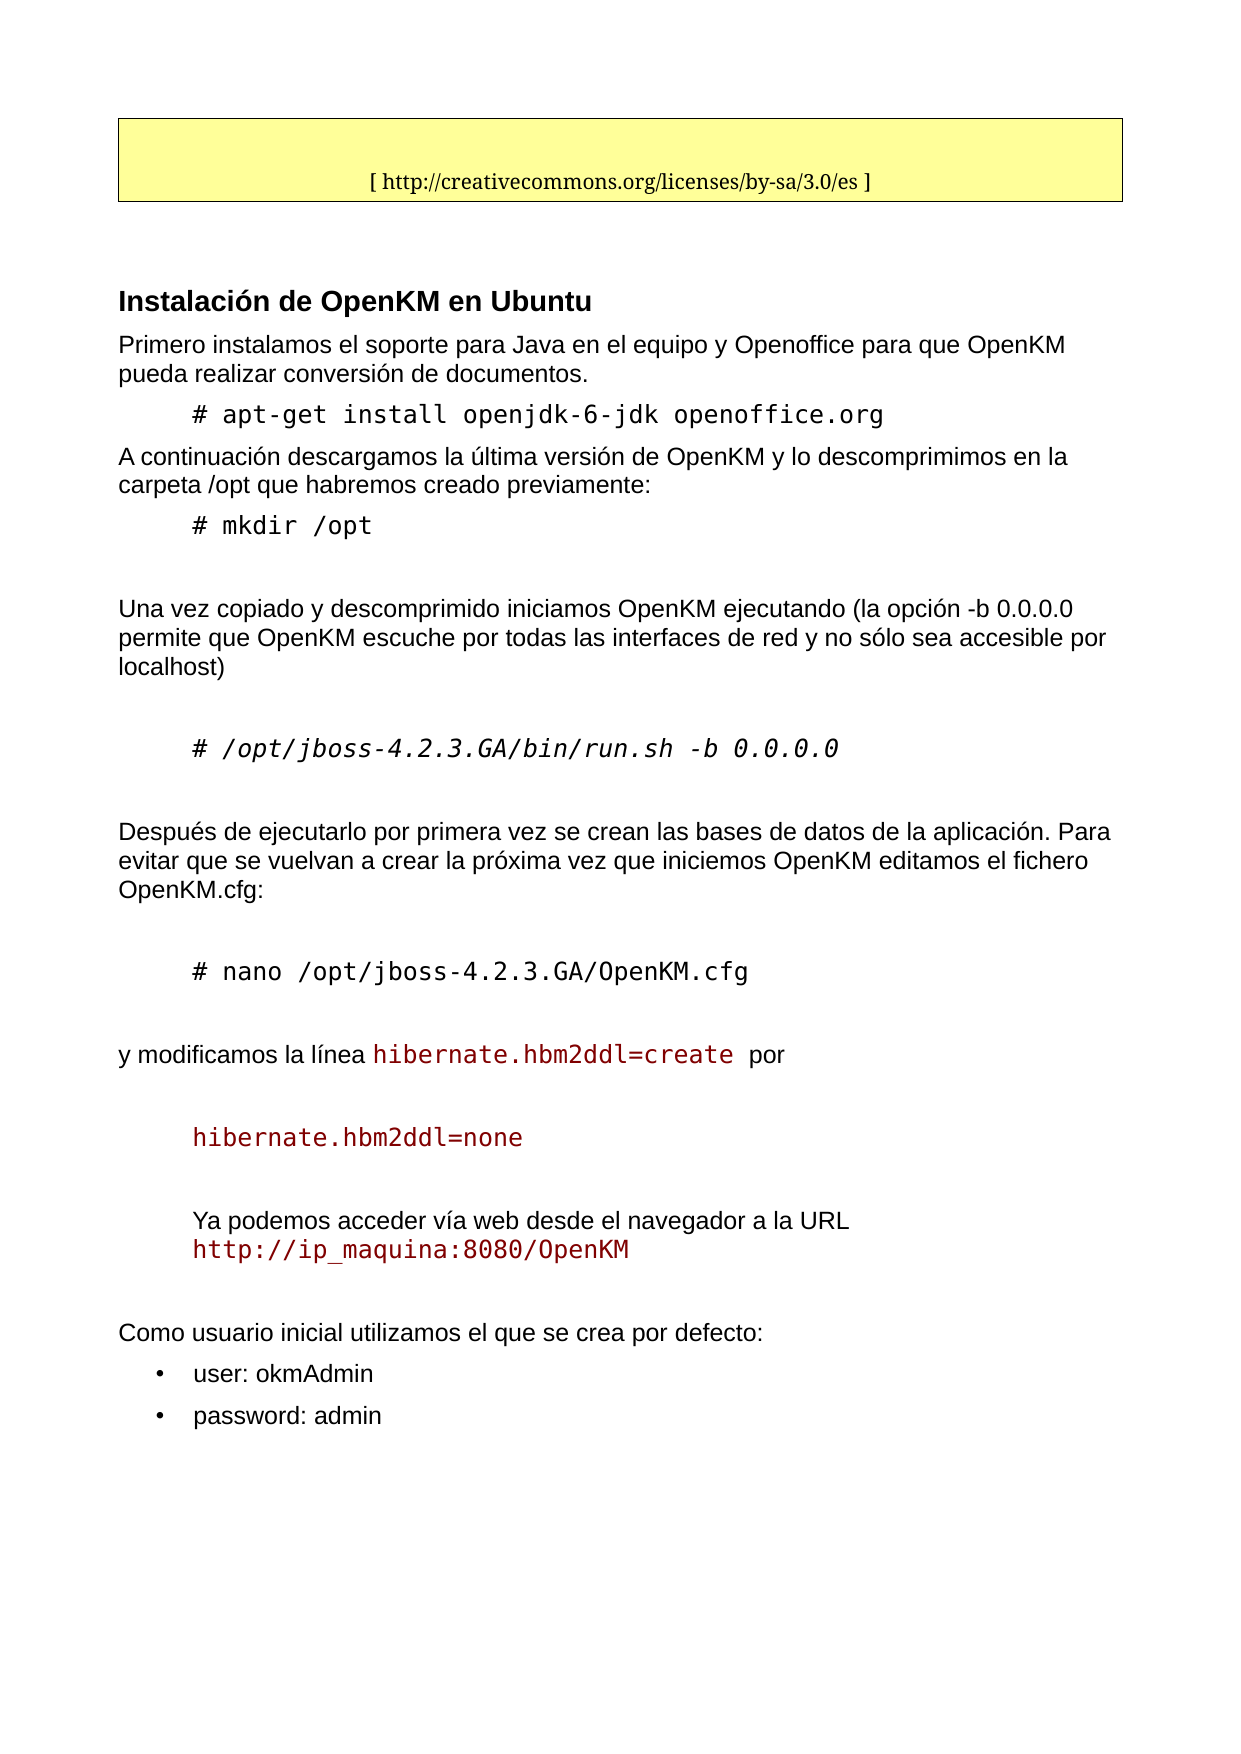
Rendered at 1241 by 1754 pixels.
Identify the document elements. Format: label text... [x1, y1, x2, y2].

text Una vez copiado y descomprimido iniciamos OpenKM ejecutando (la opción -b 0.0.0.0 permite que OpenKM escuche por todas las interfaces de red y no sólo sea accesible por localhost) [118, 594, 1122, 681]
text # mkdir /opt [192, 512, 1122, 541]
text Primero instalamos el soporte para Java en el equipo y Openoffice para que OpenKM pueda realizar conversión de documentos. [118, 330, 1122, 387]
text y modificamos la línea hibernate.hbm2ddl=create por [118, 1040, 1122, 1070]
text # nano /opt/jboss-4.2.3.GA/OpenKM.cfg [192, 957, 1122, 987]
text # /opt/jboss-4.2.3.GA/bin/run.sh -b 0.0.0.0 [192, 734, 1122, 764]
table_header [ http://creativecommons.org/licenses/by-sa/3.0/es ] [119, 119, 1122, 201]
list password: admin [156, 1401, 1122, 1429]
text Después de ejecutarlo por primera vez se crean las bases de datos de la aplicación. Para evitar que se vuelvan a crear la próxima vez que iniciemos OpenKM editamos el fichero OpenKM.cfg: [118, 817, 1122, 904]
text # apt-get install openjdk-6-jdk openoffice.org [192, 400, 1122, 429]
text A continuación descargamos la última versión de OpenKM y lo descomprimimos en la carpeta /opt que habremos creado previamente: [118, 442, 1122, 499]
text hibernate.hbm2ddl=none [192, 1123, 1122, 1153]
text Como usuario inicial utilizamos el que se crea por defecto: [118, 1318, 1122, 1347]
text Ya podemos acceder vía web desde el navegador a la URL http://ip_maquina:8080/OpenKM [192, 1206, 1122, 1264]
subtitle Instalación de OpenKM en Ubuntu [118, 284, 1122, 317]
list user: okmAdmin [156, 1359, 1122, 1388]
